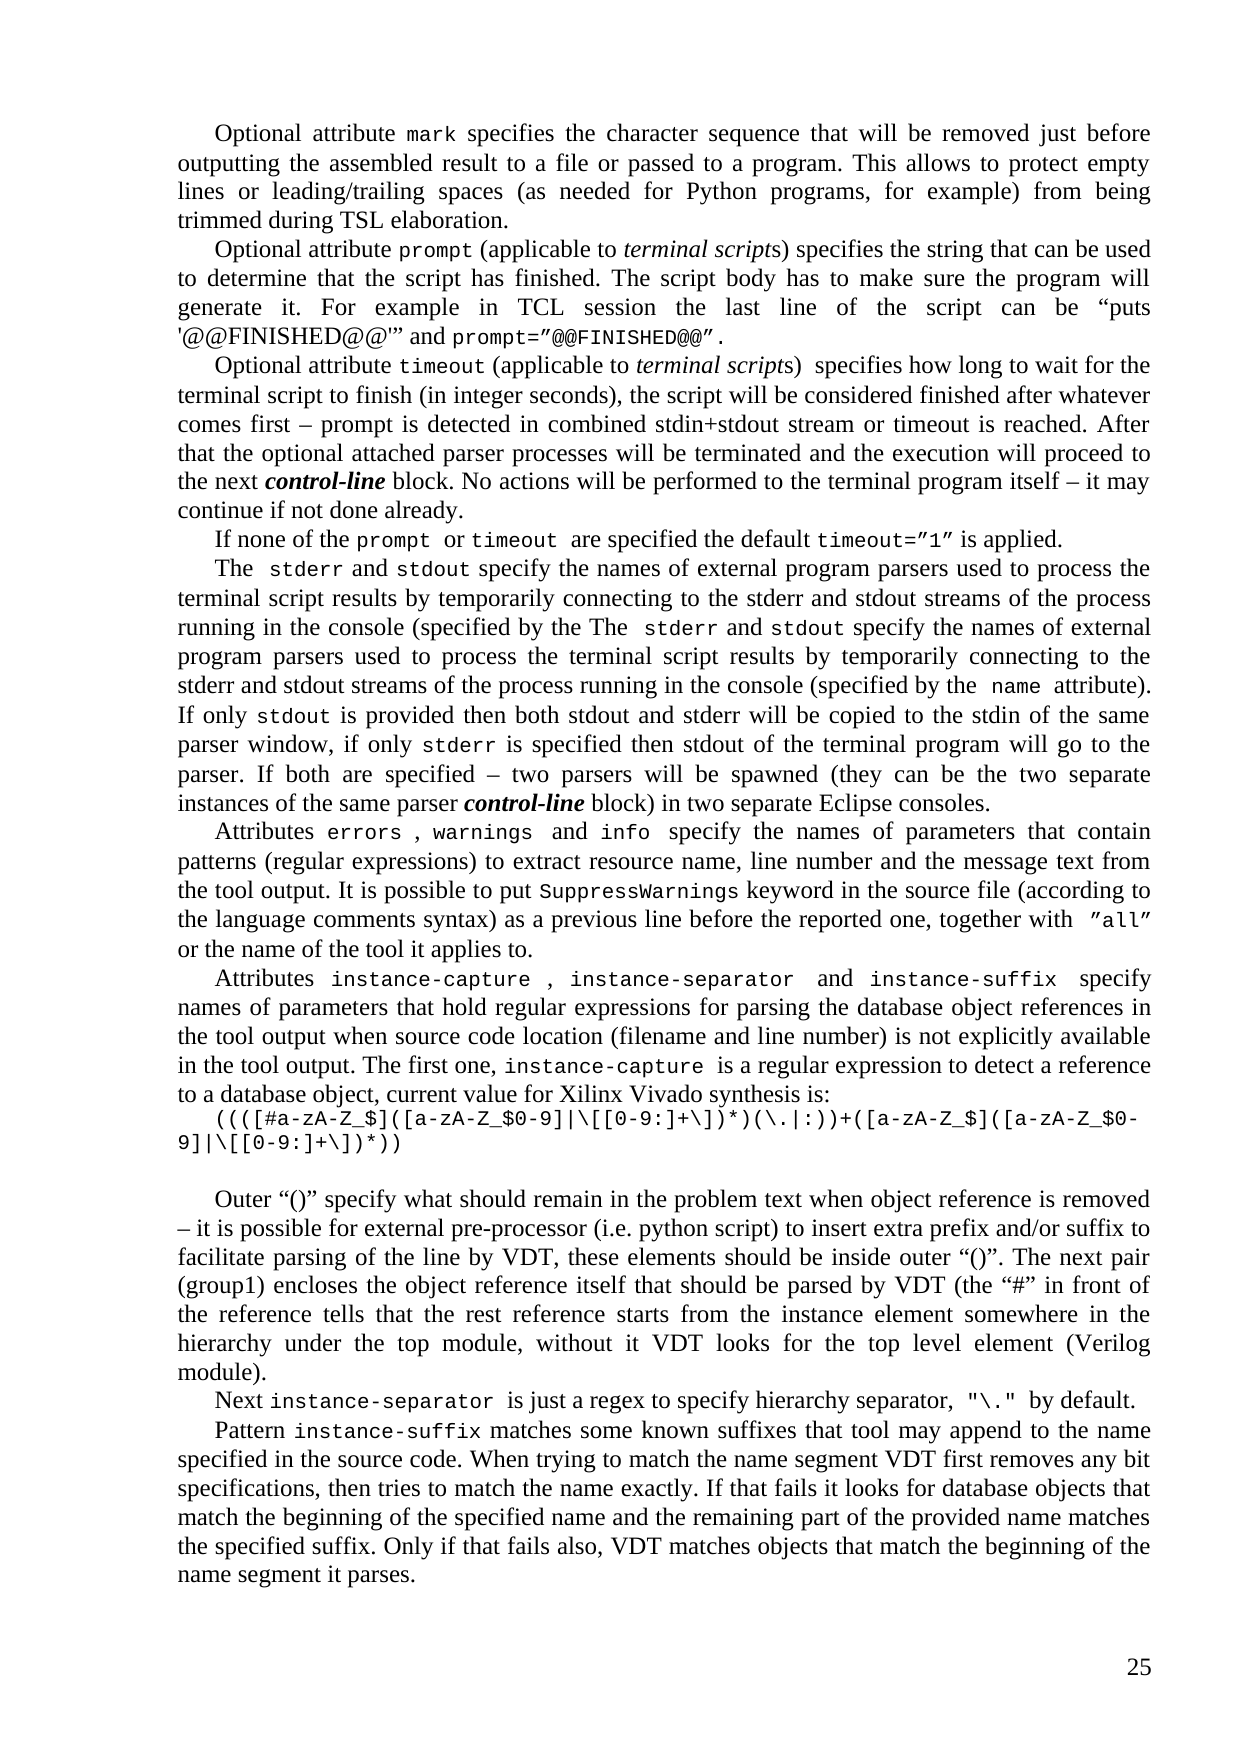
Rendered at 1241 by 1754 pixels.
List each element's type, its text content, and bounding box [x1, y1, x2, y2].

text If none of the prompt or timeout are specified the default timeout=”1” is applied. [177, 524, 1152, 553]
text Outer “()” specify what should remain in the problem text when object reference is removed – it is possible for external pre-processor (i.e. python script) to insert extra prefix and/or suffix to facilitate parsing of the line by VDT, these elements should be inside outer “()”. The next pair (group1) encloses the object reference itself that should be parsed by VDT (the “#” in front of the reference tells that the rest reference starts from the instance element somewhere in the hierarchy under the top module, without it VDT looks for the top level element (Verilog module). [177, 1184, 1152, 1385]
text The stderr and stdout specify the names of external program parsers used to process the terminal script results by temporarily connecting to the stderr and stdout streams of the process running in the console (specified by the The stderr and stdout specify the names of external program parsers used to process the terminal script results by temporarily connecting to the stderr and stdout streams of the process running in the console (specified by the name attribute). If only stdout is provided then both stdout and stderr will be copied to the stdin of the same parser window, if only stderr is specified then stdout of the terminal program will go to the parser. If both are specified – two parsers will be spawned (they can be the two separate instances of the same parser control-line block) in two separate Eclipse consoles. [177, 553, 1152, 816]
text ((([#a-zA-Z_$]([a-zA-Z_$0-9]|\[[0-9:]+\])*)(\.|:))+([a-zA-Z_$]([a-zA-Z_$0-9]|\[[0-9:]+\])*)) [177, 1108, 1152, 1155]
text Attributes instance-capture , instance-separator and instance-suffix specify names of parameters that hold regular expressions for parsing the database object references in the tool output when source code location (filename and line number) is not explicitly available in the tool output. The first one, instance-capture is a regular expression to detect a reference to a database object, current value for Xilinx Vivado synthesis is: [177, 963, 1152, 1108]
text Optional attribute timeout (applicable to terminal scripts) specifies how long to wait for the terminal script to finish (in integer seconds), the script will be considered finished after whatever comes first – prompt is detected in combined stdin+stdout stream or timeout is reached. After that the optional attached parser processes will be terminated and the execution will proceed to the next control-line block. No actions will be performed to the terminal program itself – it may continue if not done already. [177, 351, 1152, 524]
text Optional attribute prompt (applicable to terminal scripts) specifies the string that can be used to determine that the script has finished. The script body has to make sure the program will generate it. For example in TCL session the last line of the script can be “puts '@@FINISHED@@'” and prompt=”@@FINISHED@@”. [177, 234, 1152, 351]
text Pattern instance-suffix matches some known suffixes that tool may append to the name specified in the source code. When trying to match the name segment VDT first removes any bit specifications, then tries to match the name exactly. If that fails it looks for database objects that match the beginning of the specified name and the remaining part of the provided name matches the specified suffix. Only if that fails also, VDT matches objects that match the beginning of the name segment it parses. [177, 1415, 1152, 1588]
text Attributes errors , warnings and info specify the names of parameters that contain patterns (regular expressions) to extract resource name, line number and the message text from the tool output. It is possible to put SuppressWarnings keyword in the source file (according to the language comments syntax) as a previous line before the reported one, together with ”all” or the name of the tool it applies to. [177, 816, 1152, 963]
text Optional attribute mark specifies the character sequence that will be removed just before outputting the assembled result to a file or passed to a program. This allows to protect empty lines or leading/trailing spaces (as needed for Python programs, for example) from being trimmed during TSL elaboration. [177, 118, 1152, 234]
text Next instance-separator is just a regex to specify hierarchy separator, "\." by default. [177, 1385, 1152, 1415]
